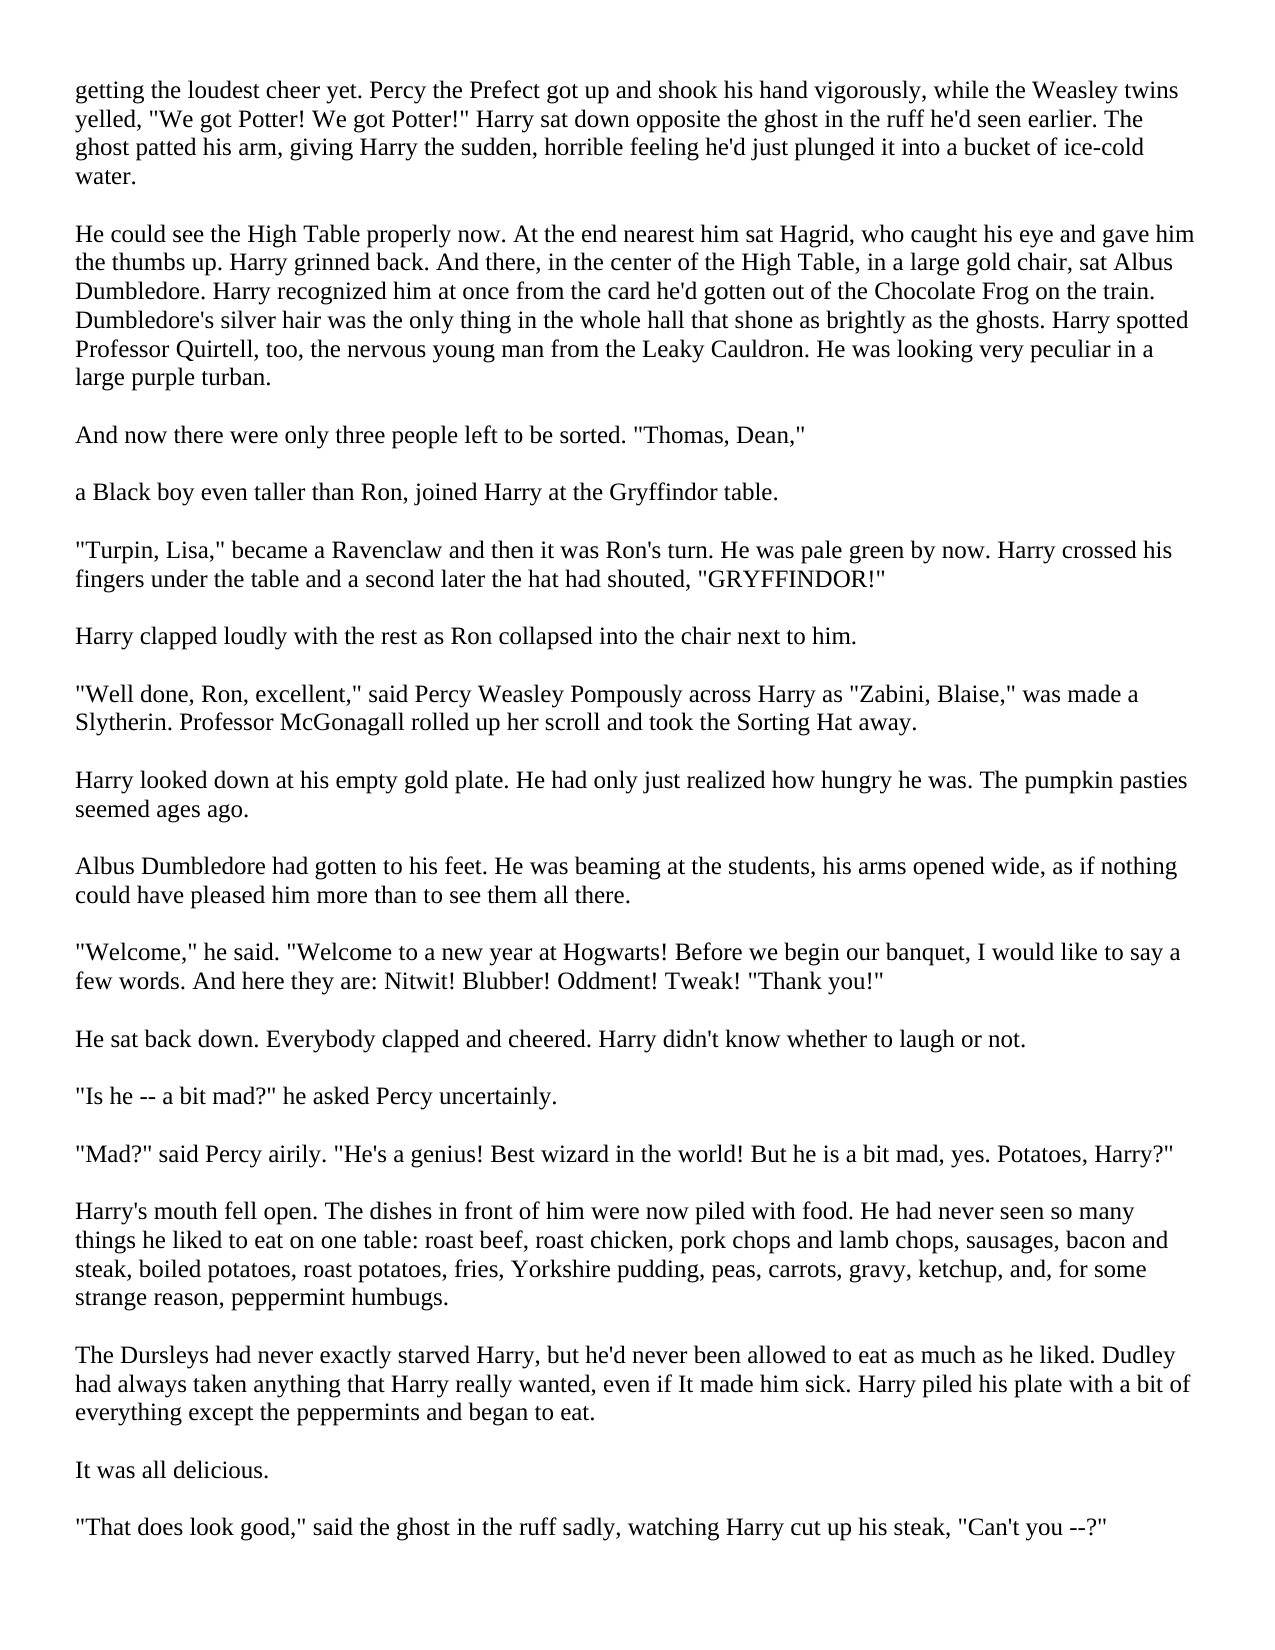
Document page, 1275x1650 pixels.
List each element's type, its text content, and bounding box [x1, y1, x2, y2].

text It was all delicious. [75, 1455, 1200, 1484]
text He could see the High Table properly now. At the end nearest him sat Hagrid, who caught his eye and gave him the thumbs up. Harry grinned back. And there, in the center of the High Table, in a large gold chair, sat Albus Dumbledore. Harry recognized him at once from the card he'd gotten out of the Chocolate Frog on the train. Dumbledore's silver hair was the only thing in the whole hall that shone as brightly as the ghosts. Harry spotted Professor Quirtell, too, the nervous young man from the Leaky Cauldron. He was looking very peculiar in a large purple turban. [75, 219, 1200, 391]
text And now there were only three people left to be sorted. "Thomas, Dean," [75, 420, 1200, 449]
text "That does look good," said the ghost in the ruff sadly, watching Harry cut up his steak, "Can't you --?" [75, 1512, 1200, 1541]
text Albus Dumbledore had gotten to his feet. He was beaming at the students, his arms opened wide, as if nothing could have pleased him more than to see them all there. [75, 851, 1200, 909]
text "Welcome," he said. "Welcome to a new year at Hogwarts! Before we begin our banquet, I would like to say a few words. And here they are: Nitwit! Blubber! Oddment! Tweak! "Thank you!" [75, 937, 1200, 995]
text Harry looked down at his empty gold plate. He had only just realized how hungry he was. The pumpkin pasties seemed ages ago. [75, 765, 1200, 822]
text "Is he -- a bit mad?" he asked Percy uncertainly. [75, 1081, 1200, 1110]
text getting the loudest cheer yet. Percy the Prefect got up and shook his hand vigorously, while the Weasley twins yelled, "We got Potter! We got Potter!" Harry sat down opposite the ghost in the ruff he'd seen earlier. The ghost patted his arm, giving Harry the sudden, horrible feeling he'd just plunged it into a bucket of ice-cold water. [75, 75, 1200, 190]
text He sat back down. Everybody clapped and cheered. Harry didn't know whether to laugh or not. [75, 1024, 1200, 1052]
text Harry's mouth fell open. The dishes in front of him were now piled with food. He had never seen so many things he liked to eat on one table: roast beef, roast chicken, pork chops and lamb chops, sausages, bacon and steak, boiled potatoes, roast potatoes, fries, Yorkshire pudding, peas, carrots, gravy, ketchup, and, for some strange reason, peppermint humbugs. [75, 1196, 1200, 1311]
text The Dursleys had never exactly starved Harry, but he'd never been allowed to eat as much as he liked. Dudley had always taken anything that Harry really wanted, even if It made him sick. Harry piled his plate with a bit of everything except the peppermints and began to eat. [75, 1340, 1200, 1426]
text "Well done, Ron, excellent," said Percy Weasley Pompously across Harry as "Zabini, Blaise," was made a Slytherin. Professor McGonagall rolled up her scroll and took the Sorting Hat away. [75, 679, 1200, 736]
text a Black boy even taller than Ron, joined Harry at the Gryffindor table. [75, 477, 1200, 506]
text Harry clapped loudly with the rest as Ron collapsed into the chair next to him. [75, 621, 1200, 650]
text "Mad?" said Percy airily. "He's a genius! Best wizard in the world! But he is a bit mad, yes. Potatoes, Harry?" [75, 1139, 1200, 1167]
text "Turpin, Lisa," became a Ravenclaw and then it was Ron's turn. He was pale green by now. Harry crossed his fingers under the table and a second later the hat had shouted, "GRYFFINDOR!" [75, 535, 1200, 592]
